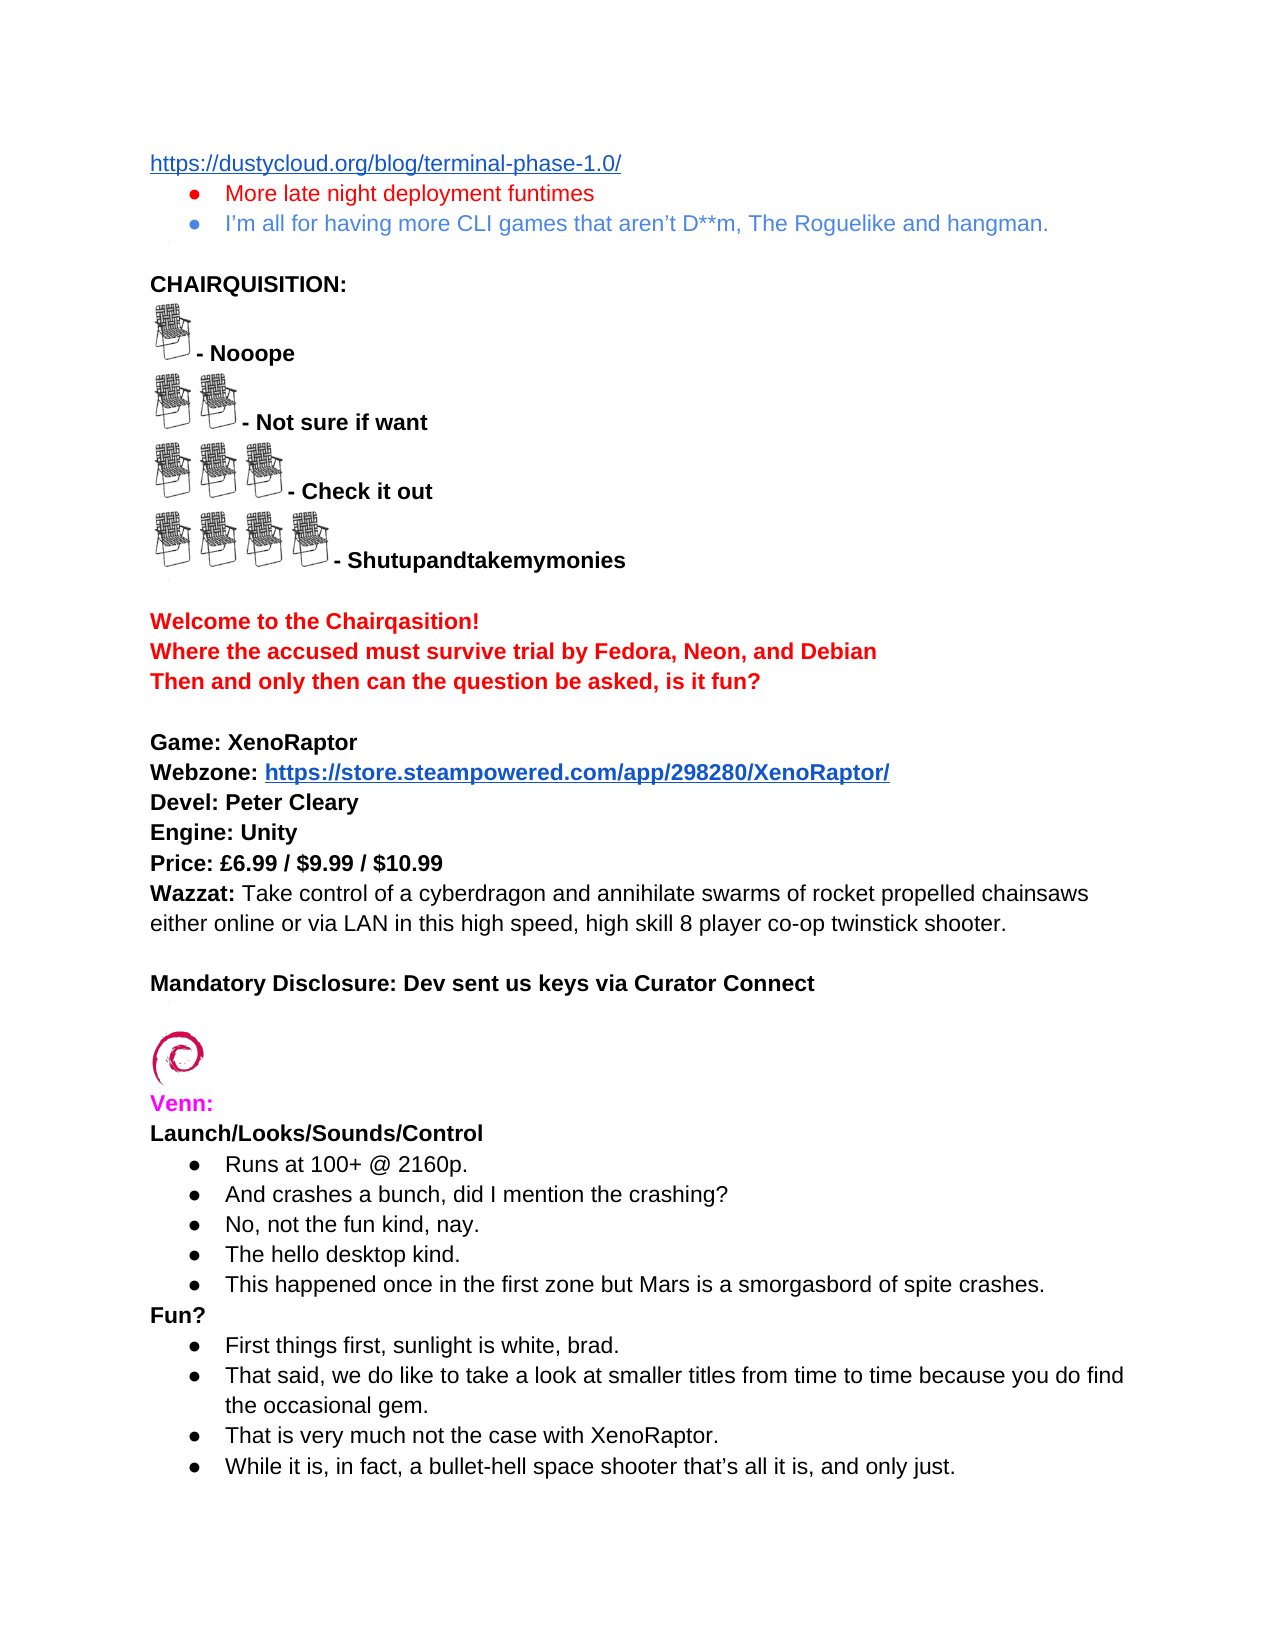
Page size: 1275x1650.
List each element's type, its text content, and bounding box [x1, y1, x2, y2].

list And crashes a bunch, did I mention the crashing? [187, 1181, 1125, 1207]
text Engine: Unity [150, 819, 1125, 846]
list The hello desktop kind. [187, 1241, 1125, 1267]
text Then and only then can the question be asked, is it fun? [150, 668, 1125, 695]
list Runs at 100+ @ 2160p. [187, 1151, 1125, 1177]
list While it is, in fact, a bullet-hell space shooter that’s all it is, and only just. [187, 1453, 1125, 1479]
list That said, we do like to take a look at smaller titles from time to time because you do find the occasional gem. [187, 1362, 1125, 1418]
text Game: XenoRaptor [150, 729, 1125, 755]
text Devel: Peter Cleary [150, 789, 1125, 816]
list More late night deployment funtimes [187, 180, 1125, 207]
text Mandatory Disclosure: Dev sent us keys via Curator Connect [150, 970, 1125, 997]
list That is very much not the case with XenoRaptor. [187, 1422, 1125, 1449]
text Fun? [150, 1302, 1125, 1328]
text - Not sure if want [150, 370, 1125, 436]
text https://dustycloud.org/blog/terminal-phase-1.0/ [150, 150, 1125, 176]
list I’m all for having more CLI games that aren’t D**m, The Roguelike and hangman. [187, 210, 1125, 237]
text - Shutupandtakemymonies [150, 508, 1125, 574]
text Webzone: https://store.steampowered.com/app/298280/XenoRaptor/ [150, 759, 1125, 785]
list This happened once in the first zone but Mars is a smorgasbord of spite crashes. [187, 1271, 1125, 1298]
text Where the accused must survive trial by Fedora, Neon, and Debian [150, 638, 1125, 664]
list First things first, sunlight is white, brad. [187, 1332, 1125, 1358]
picture [150, 508, 334, 569]
list No, not the fun kind, nay. [187, 1211, 1125, 1237]
picture [150, 370, 242, 431]
text Launch/Looks/Sounds/Control [150, 1120, 1125, 1147]
text Venn: [150, 1031, 1125, 1116]
text Price: £6.99 / $9.99 / $10.99 [150, 849, 1125, 876]
text CHAIRQUISITION: - Nooope [150, 271, 1125, 366]
picture [150, 439, 288, 500]
picture [150, 1030, 206, 1087]
text - Check it out [150, 439, 1125, 505]
picture [150, 301, 196, 362]
text Wazzat: Take control of a cyberdragon and annihilate swarms of rocket propelled chainsaws either online or via LAN in this high speed, high skill 8 player co-op twinstick shooter. [150, 880, 1125, 936]
text Welcome to the Chairqasition! [150, 608, 1125, 634]
